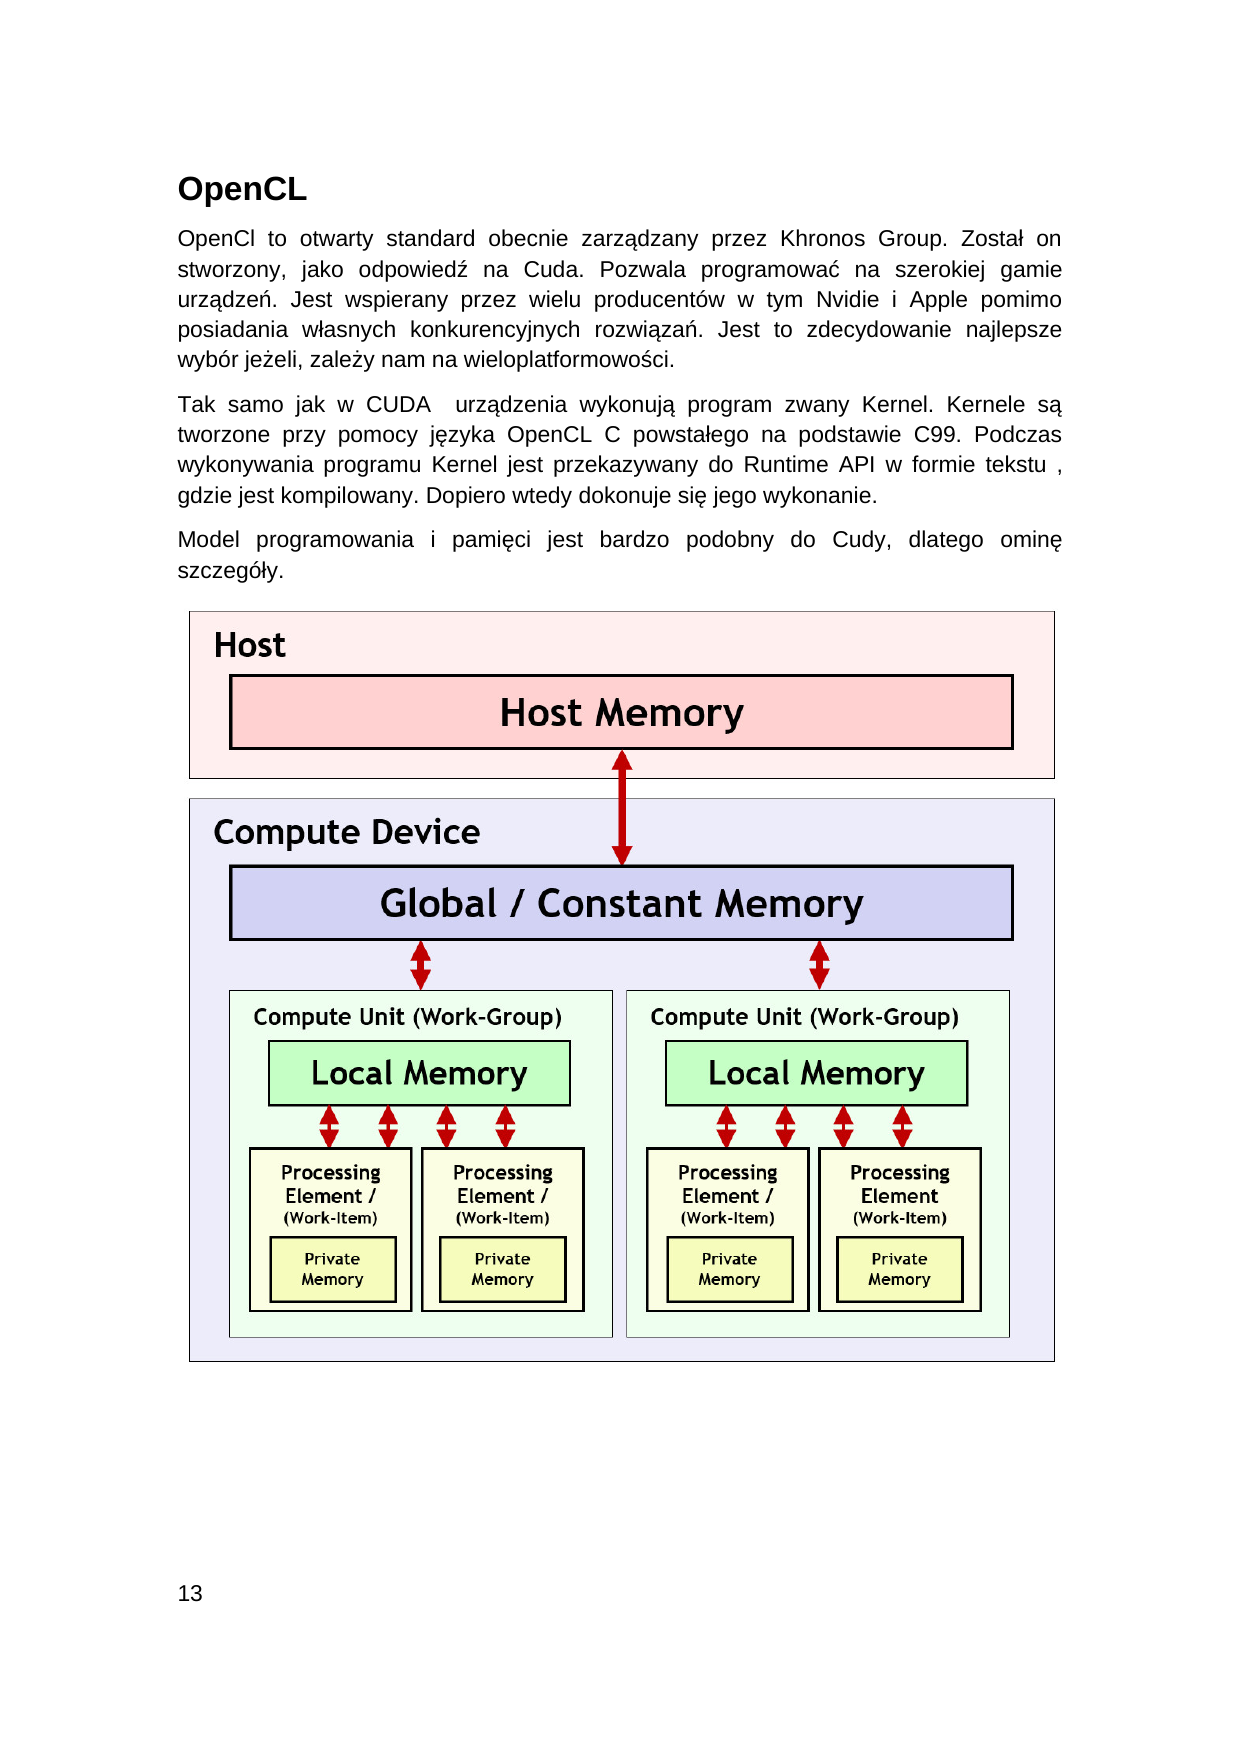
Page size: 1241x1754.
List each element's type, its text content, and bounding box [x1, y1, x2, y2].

text Tak samo jak w CUDA urządzenia wykonują program zwany Kernel. Kernele są tworzone przy pomocy języka OpenCL C powstałego na podstawie C99. Podczas wykonywania programu Kernel jest przekazywany do Runtime API w formie tekstu , gdzie jest kompilowany. Dopiero wtedy dokonuje się jego wykonanie. [177, 391, 1063, 508]
text OpenCl to otwarty standard obecnie zarządzany przez Khronos Group. Został on stworzony, jako odpowiedź na Cuda. Pozwala programować na szerokiej gamie urządzeń. Jest wspierany przez wielu producentów w tym Nvidie i Apple pomimo posiadania własnych konkurencyjnych rozwiązań. Jest to zdecydowanie najlepsze wybór jeżeli, zależy nam na wieloplatformowości. [177, 225, 1063, 372]
subtitle OpenCL [177, 168, 1063, 207]
picture [177, 601, 1063, 1374]
text Model programowania i pamięci jest bardzo podobny do Cudy, dlatego ominę szczegóły. [177, 526, 1063, 583]
